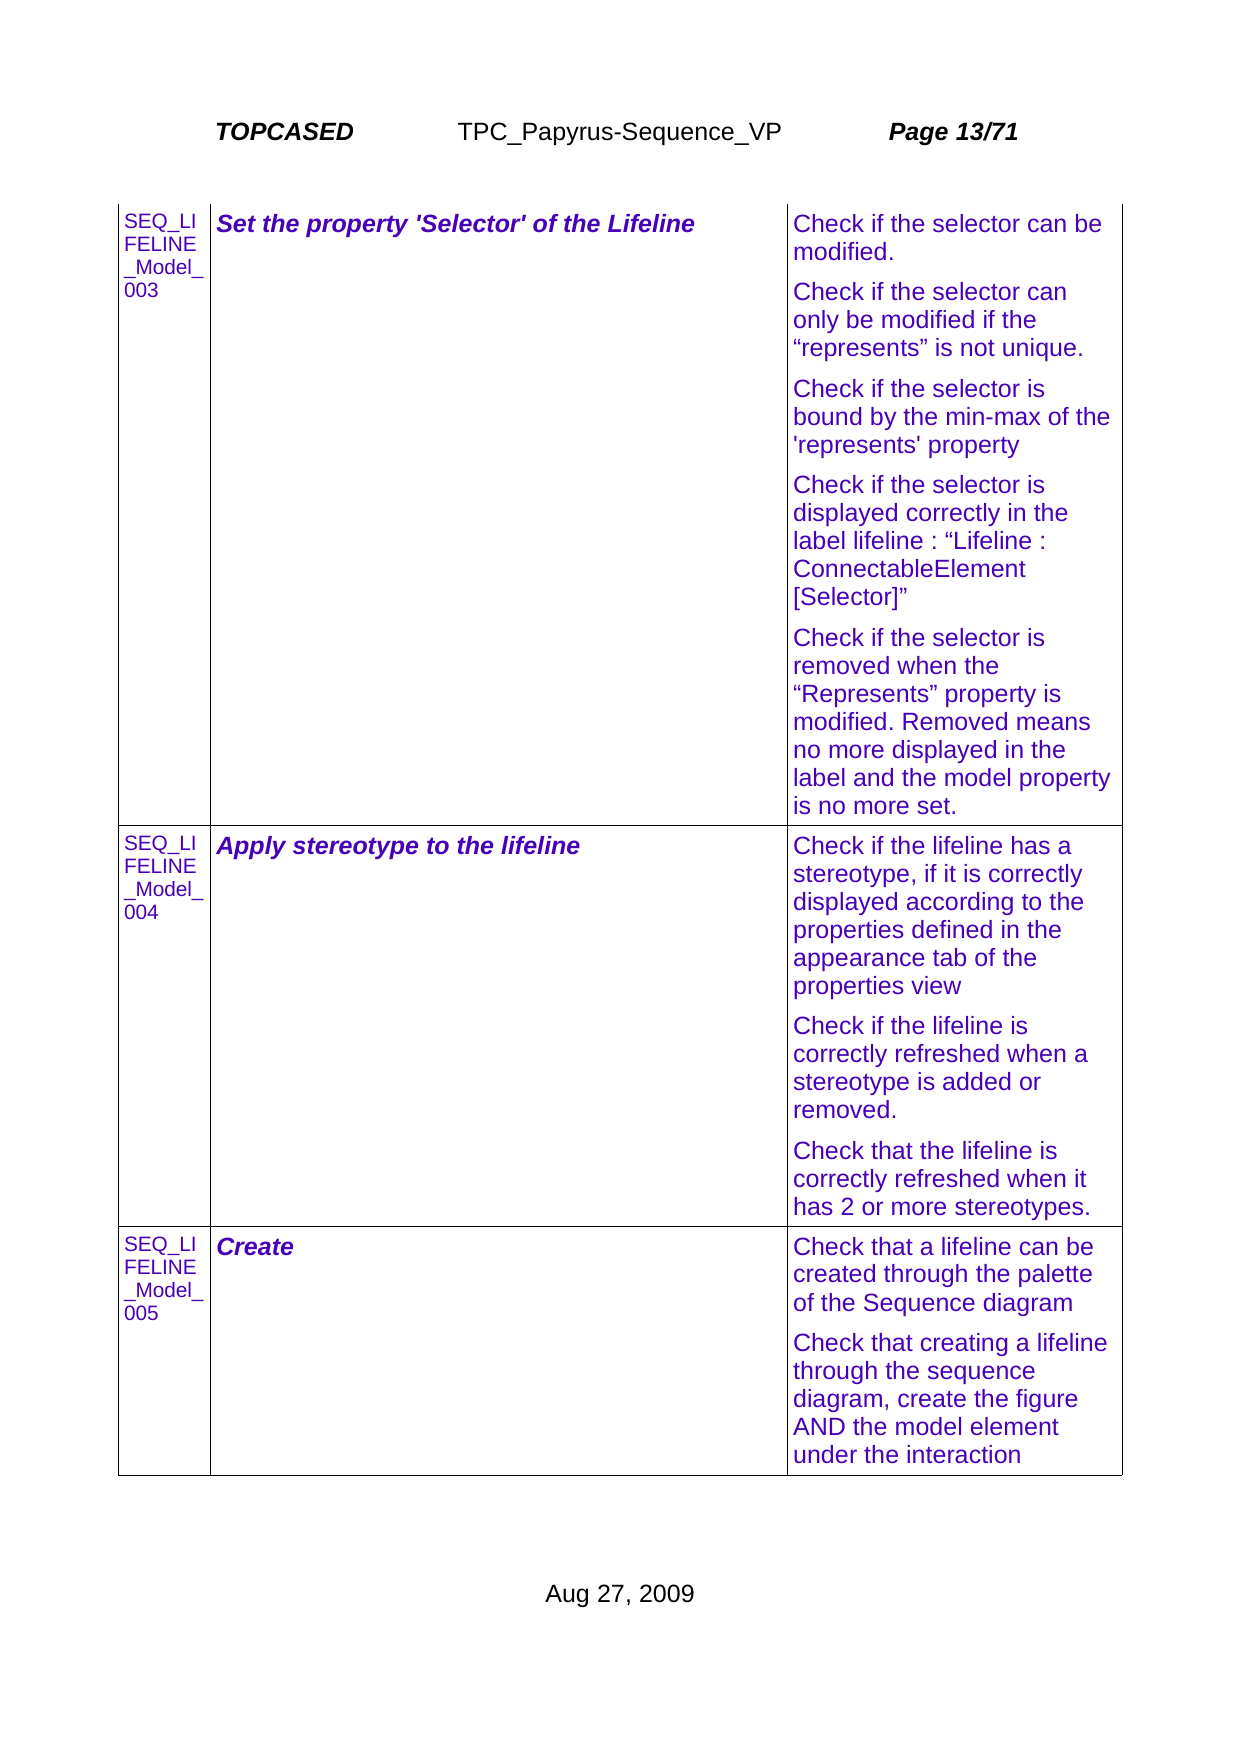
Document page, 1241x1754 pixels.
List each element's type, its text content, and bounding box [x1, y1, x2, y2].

table_cell SEQ_LIFELINE_Model_003 [119, 204, 210, 825]
table_cell SEQ_LIFELINE_Model_004 [119, 826, 210, 1226]
table_cell Create [211, 1227, 787, 1475]
table_cell Set the property 'Selector' of the Lifeline [211, 204, 787, 825]
table_cell SEQ_LIFELINE_Model_005 [119, 1227, 210, 1475]
table_cell Check that a lifeline can be created through the palette of the Sequence diagram Check that creating a lifeline through the sequence diagram, create the figure AND the model element under the interaction [788, 1227, 1122, 1475]
table_cell Check if the selector can be modified. Check if the selector can only be modified if the “represents” is not unique. Check if the selector is bound by the min-max of the 'represents' property Check if the selector is displayed correctly in the label lifeline : “Lifeline : ConnectableElement [Selector]” Check if the selector is removed when the “Represents” property is modified. Removed means no more displayed in the label and the model property is no more set. [788, 204, 1122, 825]
table_cell Apply stereotype to the lifeline [211, 826, 787, 1226]
table_cell Check if the lifeline has a stereotype, if it is correctly displayed according to the properties defined in the appearance tab of the properties view Check if the lifeline is correctly refreshed when a stereotype is added or removed. Check that the lifeline is correctly refreshed when it has 2 or more stereotypes. [788, 826, 1122, 1226]
